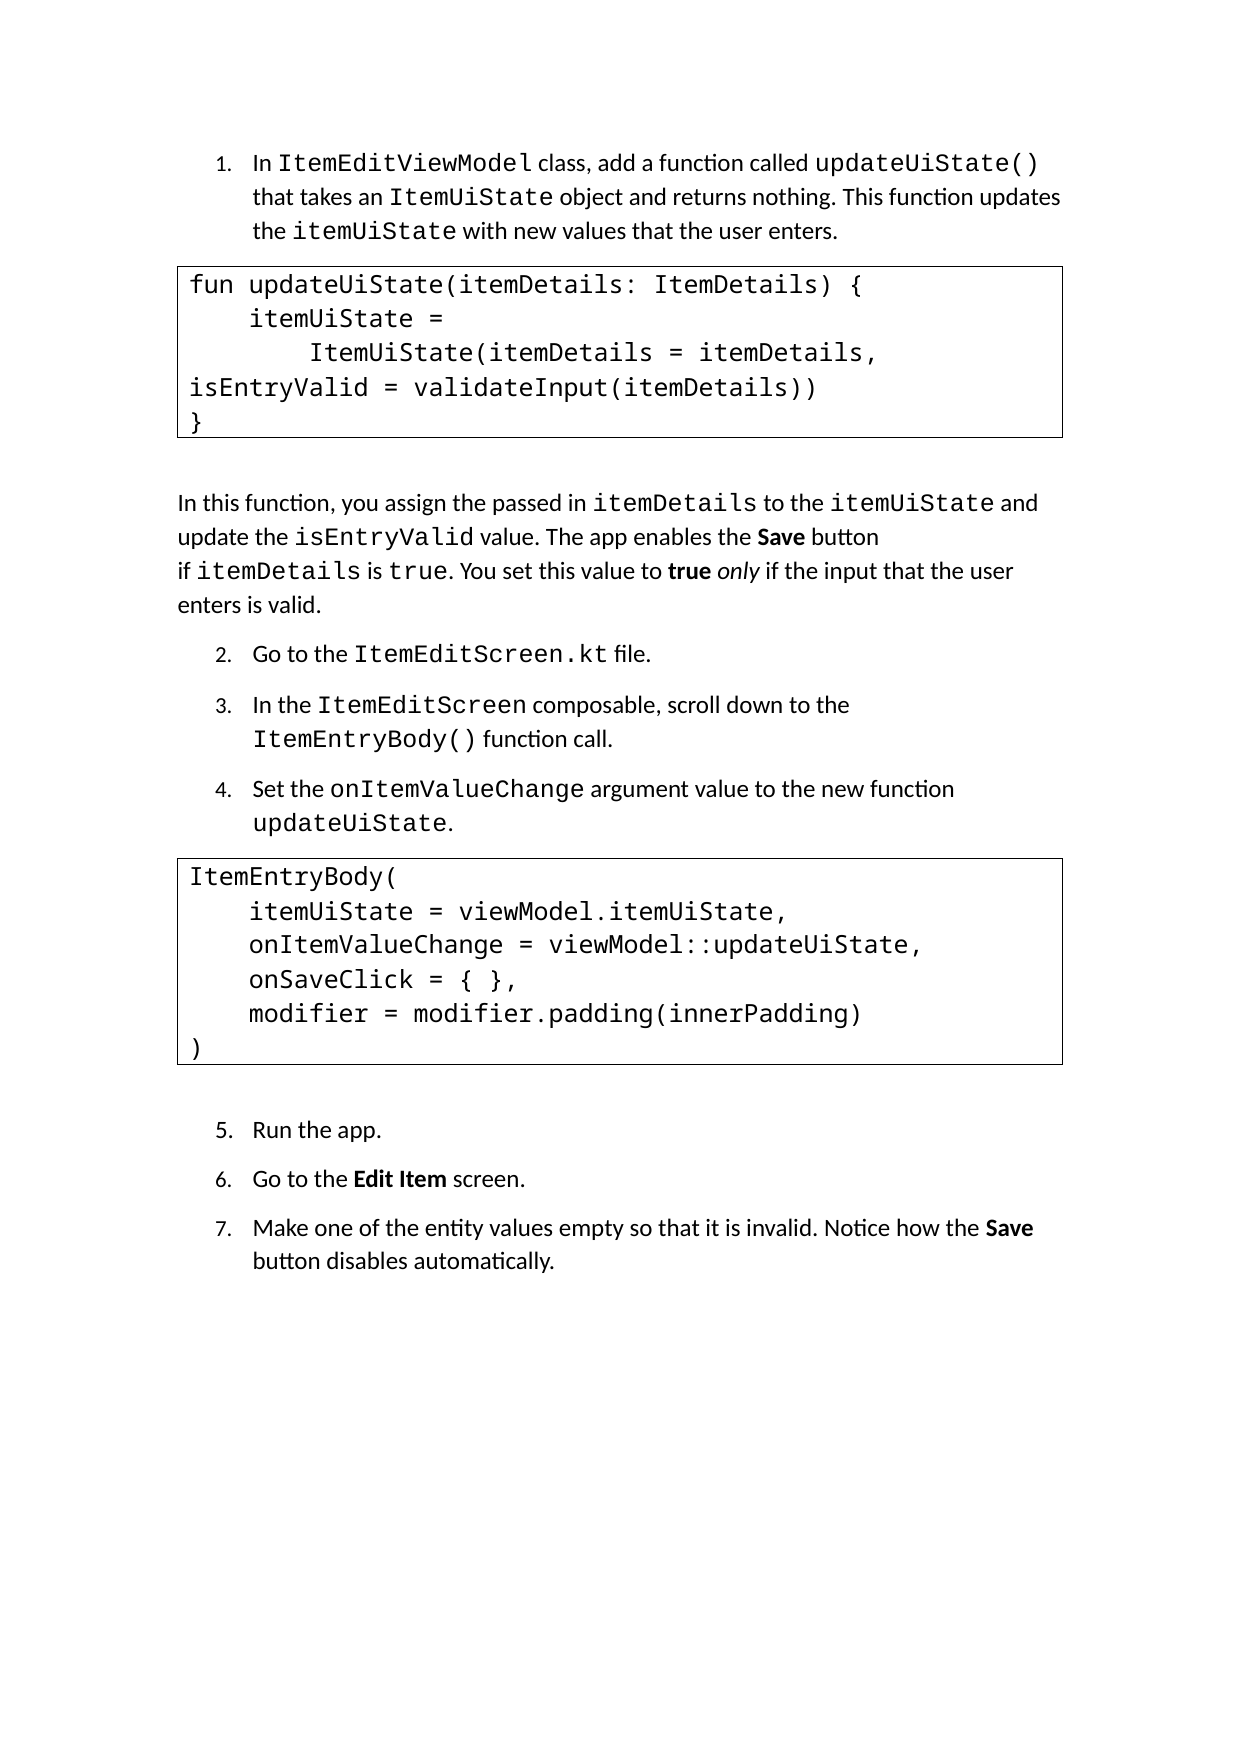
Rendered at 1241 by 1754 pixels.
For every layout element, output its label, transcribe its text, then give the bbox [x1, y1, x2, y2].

list Set the onItemValueChange argument value to the new function updateUiState. [215, 773, 1063, 839]
list Go to the Edit Item screen. [215, 1163, 1063, 1193]
text In this function, you assign the passed in itemDetails to the itemUiState and update the isEntryValid value. The app enables the Save button if itemDetails is true. You set this value to true only if the input that the user enters is valid. [177, 488, 1063, 620]
list Run the app. [215, 1114, 1063, 1144]
list In the ItemEditScreen composable, scroll down to the ItemEntryBody() function call. [215, 689, 1063, 755]
list In ItemEditViewModel class, add a function called updateUiState() that takes an ItemUiState object and returns nothing. This function updates the itemUiState with new values that the user enters. [215, 148, 1063, 247]
table_header ItemEntryBody( itemUiState = viewModel.itemUiState, onItemValueChange = viewModel::updateUiState, onSaveClick = { }, modifier = modifier.padding(innerPadding) ) [178, 859, 1062, 1063]
list Make one of the entity values empty so that it is invalid. Notice how the Save button disables automatically. [215, 1212, 1063, 1275]
list Go to the ItemEditScreen.kt file. [215, 638, 1063, 670]
table_header fun updateUiState(itemDetails: ItemDetails) { itemUiState = ItemUiState(itemDetails = itemDetails, isEntryValid = validateInput(itemDetails)) } [178, 267, 1062, 437]
